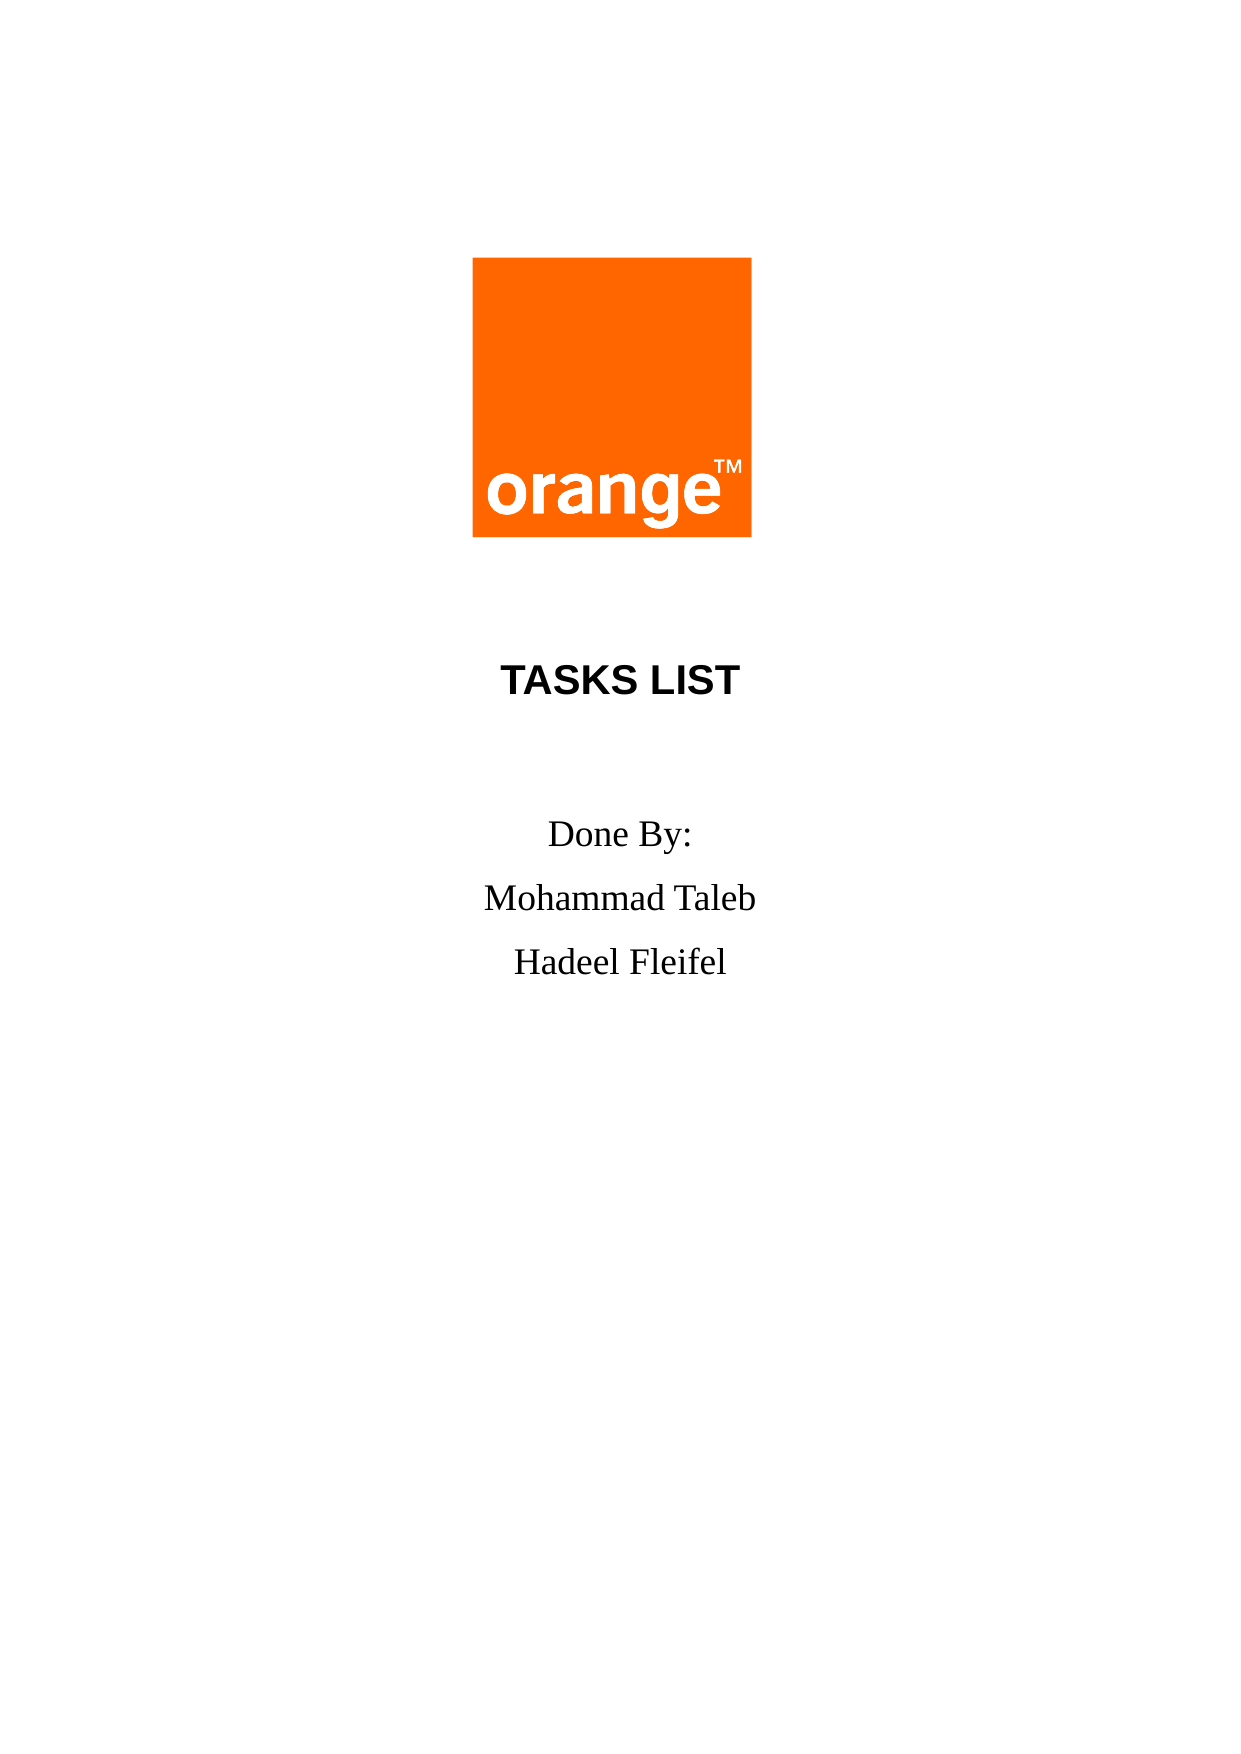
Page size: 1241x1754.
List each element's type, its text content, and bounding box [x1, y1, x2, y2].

text Mohammad Taleb [118, 875, 1122, 918]
text Hadeel Fleifel [118, 939, 1122, 983]
subtitle TASKS LIST [118, 656, 1122, 703]
text Done By: [118, 811, 1122, 854]
